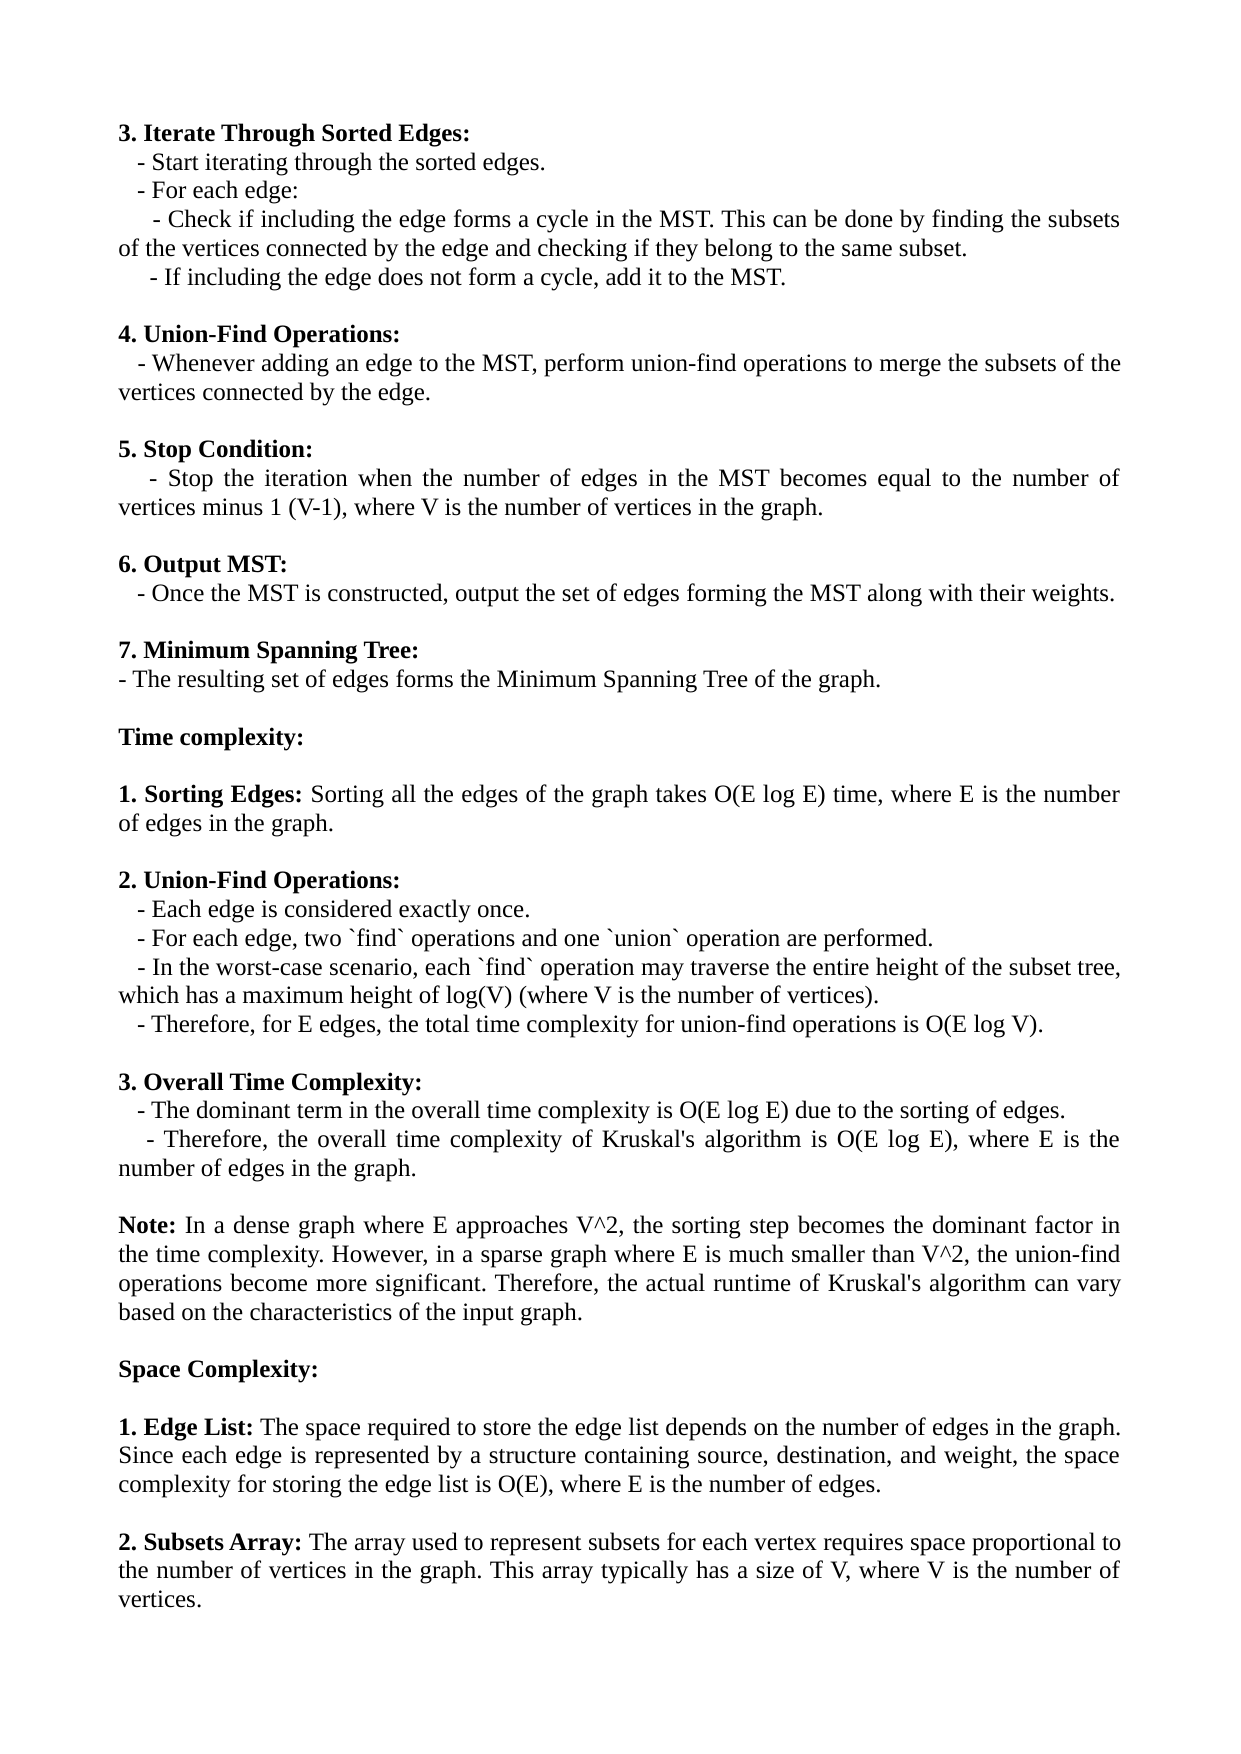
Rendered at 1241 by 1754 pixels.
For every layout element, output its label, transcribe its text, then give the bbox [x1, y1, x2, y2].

text - The resulting set of edges forms the Minimum Spanning Tree of the graph. [118, 664, 1122, 693]
text 2. Subsets Array: The array used to represent subsets for each vertex requires space proportional to the number of vertices in the graph. This array typically has a size of V, where V is the number of vertices. [118, 1527, 1122, 1613]
text Space Complexity: [118, 1354, 1122, 1383]
text - Stop the iteration when the number of edges in the MST becomes equal to the number of vertices minus 1 (V-1), where V is the number of vertices in the graph. [118, 463, 1122, 521]
text 2. Union-Find Operations: [118, 866, 1122, 894]
text 1. Edge List: The space required to store the edge list depends on the number of edges in the graph. Since each edge is represented by a structure containing source, destination, and weight, the space complexity for storing the edge list is O(E), where E is the number of edges. [118, 1412, 1122, 1498]
text - Therefore, the overall time complexity of Kruskal's algorithm is O(E log E), where E is the number of edges in the graph. [118, 1124, 1122, 1182]
text 3. Iterate Through Sorted Edges: [118, 118, 1122, 147]
text 4. Union-Find Operations: [118, 319, 1122, 348]
text - Each edge is considered exactly once. [118, 894, 1122, 923]
text - Whenever adding an edge to the MST, perform union-find operations to merge the subsets of the vertices connected by the edge. [118, 348, 1122, 406]
text Time complexity: [118, 722, 1122, 751]
text 1. Sorting Edges: Sorting all the edges of the graph takes O(E log E) time, where E is the number of edges in the graph. [118, 779, 1122, 837]
text - Once the MST is constructed, output the set of edges forming the MST along with their weights. [118, 578, 1122, 607]
text - In the worst-case scenario, each `find` operation may traverse the entire height of the subset tree, which has a maximum height of log(V) (where V is the number of vertices). [118, 952, 1122, 1009]
text - Therefore, for E edges, the total time complexity for union-find operations is O(E log V). [118, 1009, 1122, 1038]
text - For each edge: [118, 176, 1122, 204]
text - Check if including the edge forms a cycle in the MST. This can be done by finding the subsets of the vertices connected by the edge and checking if they belong to the same subset. [118, 204, 1122, 262]
text - Start iterating through the sorted edges. [118, 147, 1122, 176]
text - For each edge, two `find` operations and one `union` operation are performed. [118, 923, 1122, 952]
text 3. Overall Time Complexity: [118, 1067, 1122, 1096]
text 5. Stop Condition: [118, 434, 1122, 463]
text - If including the edge does not form a cycle, add it to the MST. [118, 262, 1122, 291]
text 6. Output MST: [118, 549, 1122, 578]
text Note: In a dense graph where E approaches V^2, the sorting step becomes the dominant factor in the time complexity. However, in a sparse graph where E is much smaller than V^2, the union-find operations become more significant. Therefore, the actual runtime of Kruskal's algorithm can vary based on the characteristics of the input graph. [118, 1211, 1122, 1326]
text - The dominant term in the overall time complexity is O(E log E) due to the sorting of edges. [118, 1096, 1122, 1124]
text 7. Minimum Spanning Tree: [118, 636, 1122, 664]
